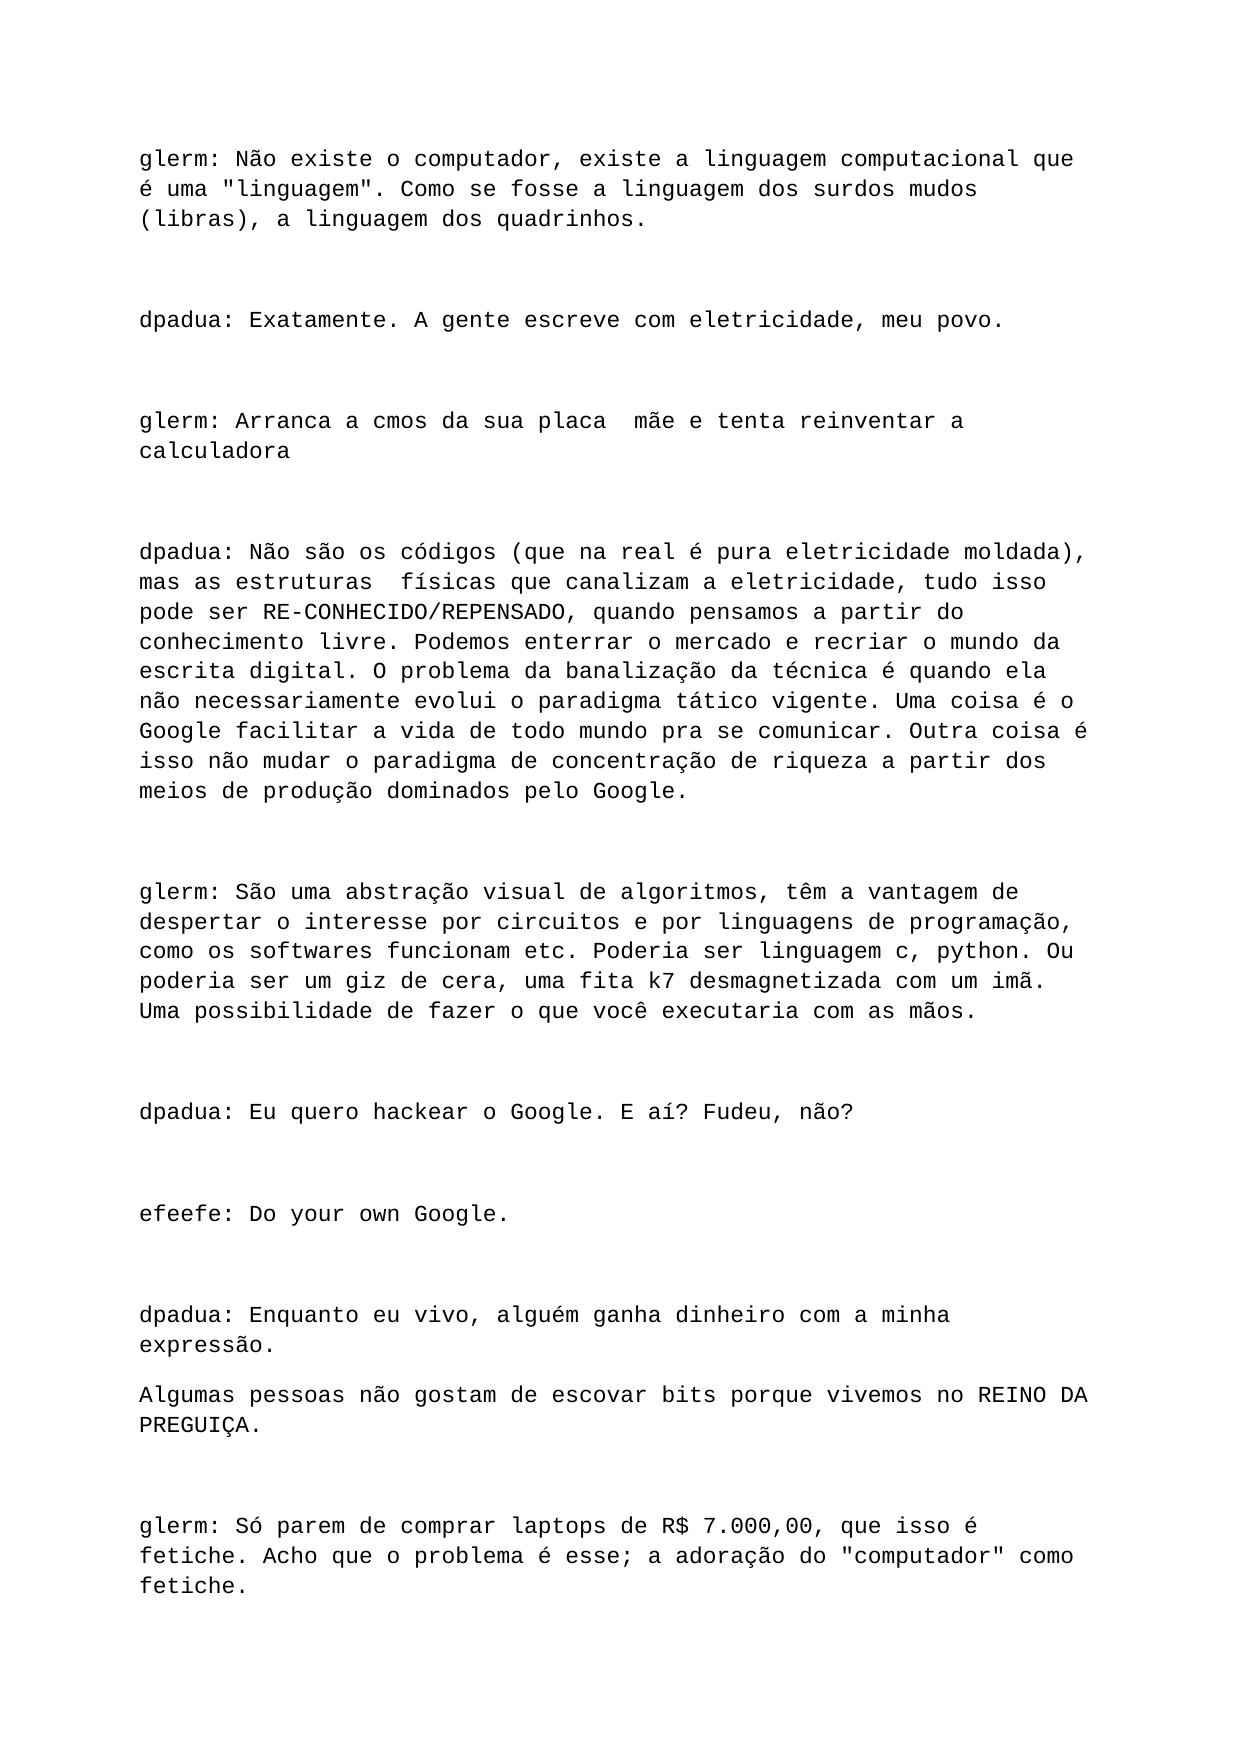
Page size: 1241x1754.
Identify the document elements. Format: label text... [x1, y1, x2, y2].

text efeefe: Do your own Google. [139, 1202, 1101, 1228]
text dpadua: Não são os códigos (que na real é pura eletricidade moldada), mas as estruturas físicas que canalizam a eletricidade, tudo isso pode ser RE-CONHECIDO/REPENSADO, quando pensamos a partir do conhecimento livre. Podemos enterrar o mercado e recriar o mundo da escrita digital. O problema da banalização da técnica é quando ela não necessariamente evolui o paradigma tático vigente. Uma coisa é o Google facilitar a vida de todo mundo pra se comunicar. Outra coisa é isso não mudar o paradigma de concentração de riqueza a partir dos meios de produção dominados pelo Google. [139, 541, 1101, 805]
text glerm: Só parem de comprar laptops de R$ 7.000,00, que isso é fetiche. Acho que o problema é esse; a adoração do "computador" como fetiche. [139, 1515, 1101, 1600]
text glerm: Não existe o computador, existe a linguagem computacional que é uma "linguagem". Como se fosse a linguagem dos surdos mudos (libras), a linguagem dos quadrinhos. [139, 148, 1101, 233]
text dpadua: Exatamente. A gente escreve com eletricidade, meu povo. [139, 308, 1101, 334]
text glerm: Arranca a cmos da sua placa mãe e tenta reinventar a calculadora [139, 410, 1101, 465]
text dpadua: Enquanto eu vivo, alguém ganha dinheiro com a minha expressão. [139, 1303, 1101, 1359]
text Algumas pessoas não gostam de escovar bits porque vivemos no REINO DA PREGUIÇA. [139, 1384, 1101, 1439]
text dpadua: Eu quero hackear o Google. E aí? Fudeu, não? [139, 1101, 1101, 1127]
text glerm: São uma abstração visual de algoritmos, têm a vantagem de despertar o interesse por circuitos e por linguagens de programação, como os softwares funcionam etc. Poderia ser linguagem c, python. Ou poderia ser um giz de cera, uma fita k7 desmagnetizada com um imã. Uma possibilidade de fazer o que você executaria com as mãos. [139, 880, 1101, 1025]
